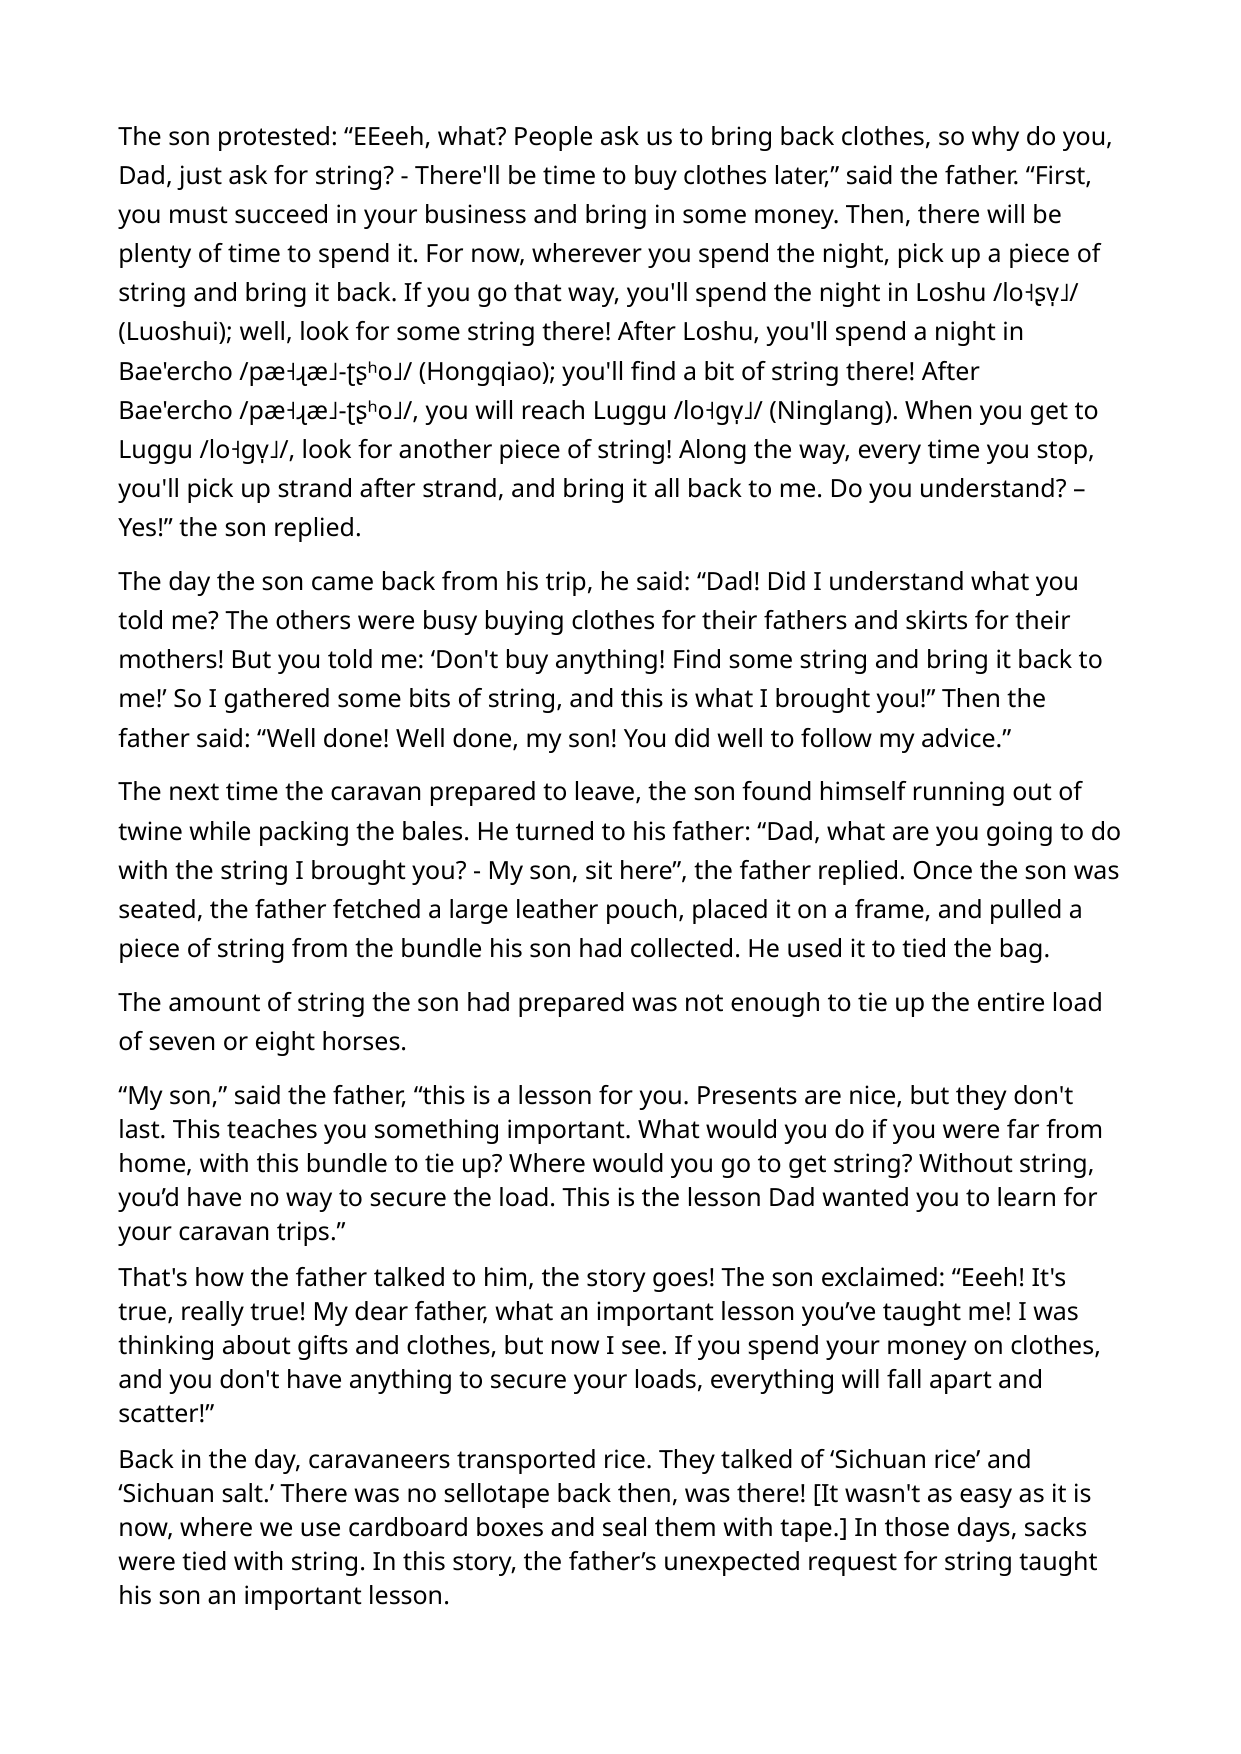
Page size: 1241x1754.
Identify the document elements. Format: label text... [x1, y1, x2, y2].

text The next time the caravan prepared to leave, the son found himself running out of twine while packing the bales. He turned to his father: “Dad, what are you going to do with the string I brought you? - My son, sit here”, the father replied. Once the son was seated, the father fetched a large leather pouch, placed it on a frame, and pulled a piece of string from the bundle his son had collected. He used it to tied the bag. [118, 774, 1122, 965]
text The son protested: “EEeeh, what? People ask us to bring back clothes, so why do you, Dad, just ask for string? - There'll be time to buy clothes later,” said the father. “First, you must succeed in your business and bring in some money. Then, there will be plenty of time to spend it. For now, wherever you spend the night, pick up a piece of string and bring it back. If you go that way, you'll spend the night in Loshu /lo˧ʂv̩˩/ (Luoshui); well, look for some string there! After Loshu, you'll spend a night in Bae'ercho /pæ˧ɻæ˩-ʈʂʰo˩/ (Hongqiao); you'll find a bit of string there! After Bae'ercho /pæ˧ɻæ˩-ʈʂʰo˩/, you will reach Luggu /lo˧gv̩˩/ (Ninglang). When you get to Luggu /lo˧gv̩˩/, look for another piece of string! Along the way, every time you stop, you'll pick up strand after strand, and bring it all back to me. Do you understand? – Yes!” the son replied. [118, 118, 1122, 544]
text That's how the father talked to him, the story goes! The son exclaimed: “Eeeh! It's true, really true! My dear father, what an important lesson you’ve taught me! I was thinking about gifts and clothes, but now I see. If you spend your money on clothes, and you don't have anything to secure your loads, everything will fall apart and scatter!” [118, 1259, 1122, 1430]
text “My son,” said the father, “this is a lesson for you. Presents are nice, but they don't last. This teaches you something important. What would you do if you were far from home, with this bundle to tie up? Where would you go to get string? Without string, you’d have no way to secure the load. This is the lesson Dad wanted you to learn for your caravan trips.” [118, 1077, 1122, 1248]
text The amount of string the son had prepared was not enough to tie up the entire load of seven or eight horses. [118, 984, 1122, 1058]
text The day the son came back from his trip, he said: “Dad! Did I understand what you told me? The others were busy buying clothes for their fathers and skirts for their mothers! But you told me: ‘Don't buy anything! Find some string and bring it back to me!’ So I gathered some bits of string, and this is what I brought you!” Then the father said: “Well done! Well done, my son! You did well to follow my advice.” [118, 563, 1122, 754]
text Back in the day, caravaneers transported rice. They talked of ‘Sichuan rice’ and ‘Sichuan salt.’ There was no sellotape back then, was there! [It wasn't as easy as it is now, where we use cardboard boxes and seal them with tape.] In those days, sacks were tied with string. In this story, the father’s unexpected request for string taught his son an important lesson. [118, 1441, 1122, 1612]
